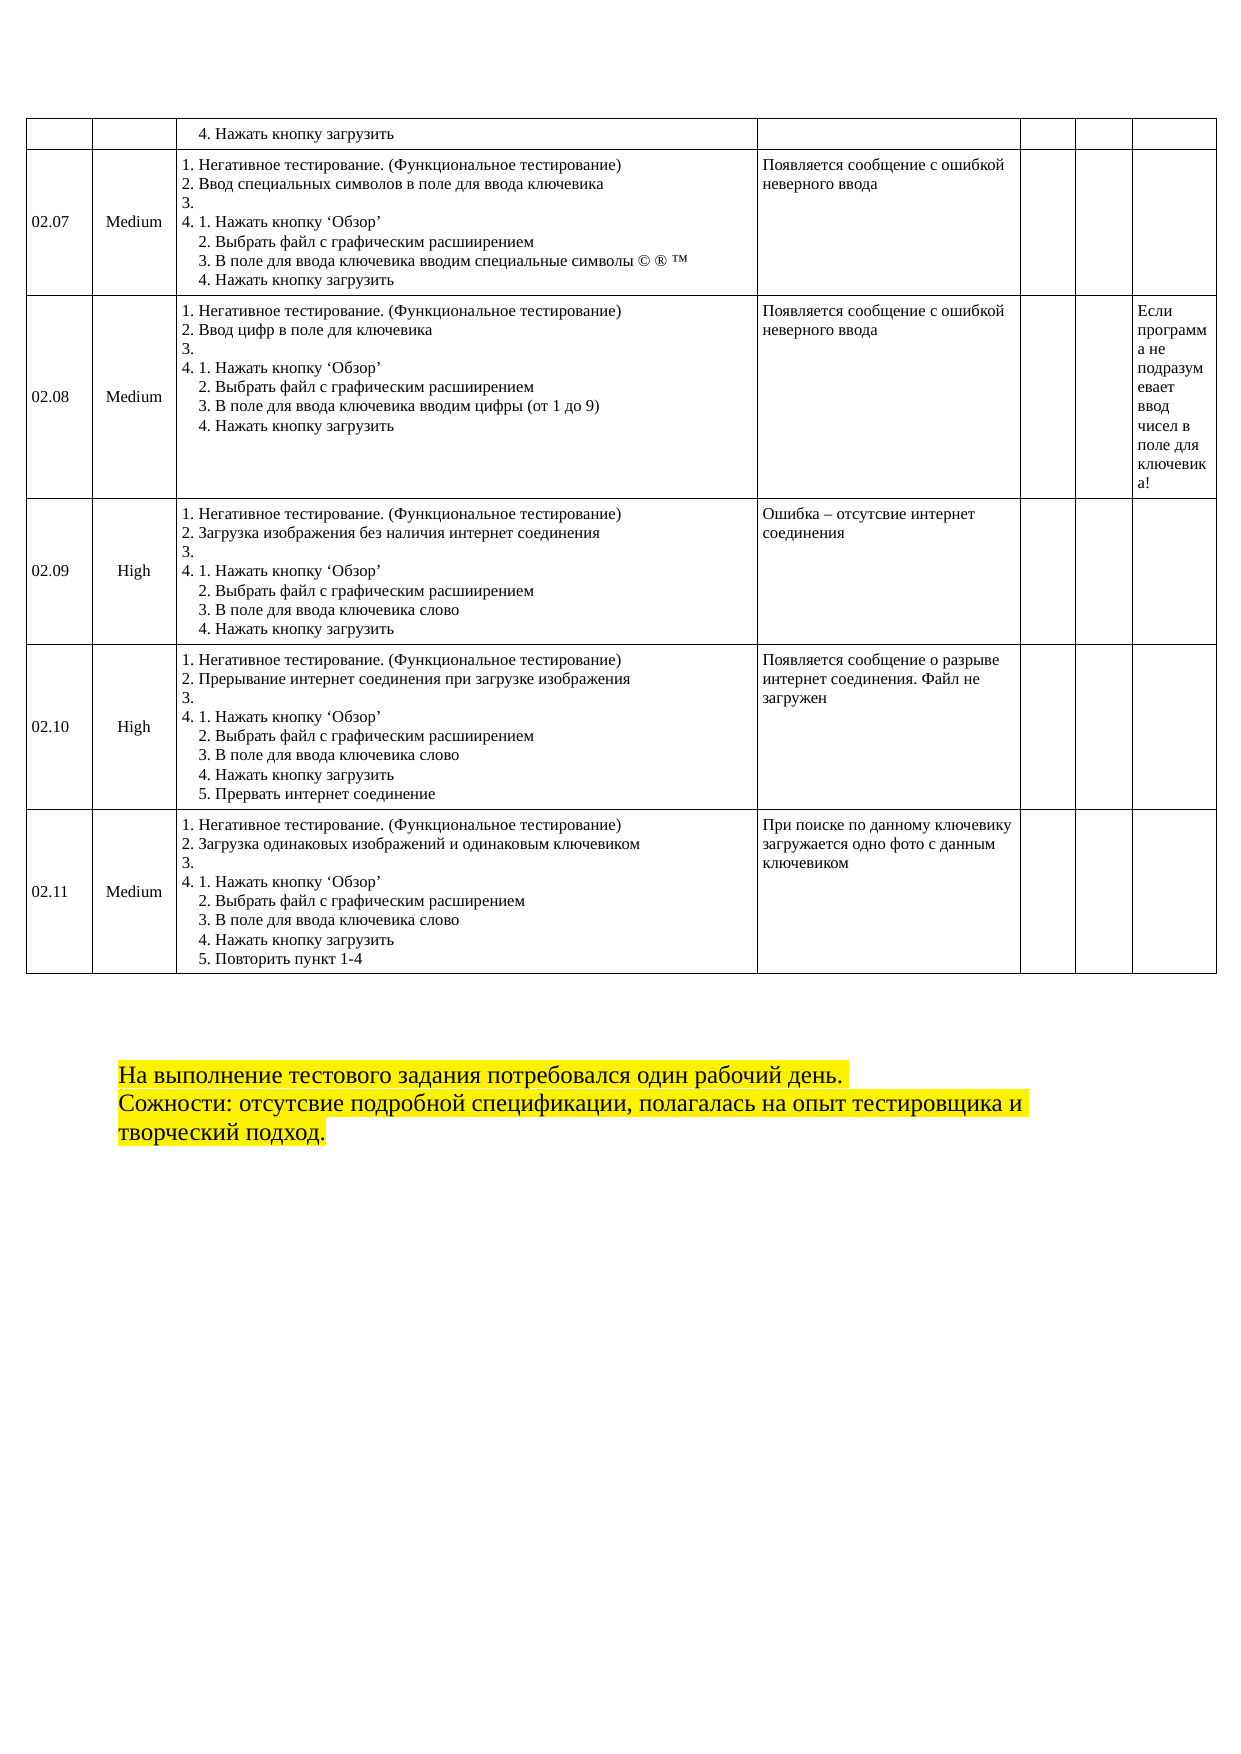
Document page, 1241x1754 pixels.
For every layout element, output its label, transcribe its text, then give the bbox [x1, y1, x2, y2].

table_cell Появляется сообщение с ошибкой неверного ввода [758, 296, 1020, 498]
table_cell 1. Негативное тестирование. (Функциональное тестирование) 2. Прерывание интернет соединения при загрузке изображения 3. 4. 1. Нажать кнопку ‘Обзор’ 2. Выбрать файл с графическим расшиирением 3. В поле для ввода ключевика слово 4. Нажать кнопку загрузить 5. Прервать интернет соединение [177, 645, 757, 808]
table_cell [1021, 296, 1075, 498]
table_cell 1. Негативное тестирование. (Функциональное тестирование) 2. Ввод цифр в поле для ключевика 3. 4. 1. Нажать кнопку ‘Обзор’ 2. Выбрать файл с графическим расшиирением 3. В поле для ввода ключевика вводим цифры (от 1 до 9) 4. Нажать кнопку загрузить [177, 296, 757, 498]
table_cell [1021, 645, 1075, 808]
table_cell [1133, 810, 1216, 973]
table_cell [27, 119, 92, 149]
table_cell [1076, 645, 1132, 808]
table_cell Medium [93, 150, 176, 294]
table_cell Появляется сообщение о разрыве интернет соединения. Файл не загружен [758, 645, 1020, 808]
table_cell Если программа не подразумевает ввод чисел в поле для ключевика! [1133, 296, 1216, 498]
table_cell High [93, 499, 176, 643]
table_cell [1076, 499, 1132, 643]
table_cell Medium [93, 810, 176, 973]
table_cell 02.07 [27, 150, 92, 294]
table_cell 1. Негативное тестирование. (Функциональное тестирование) 2. Ввод специальных символов в поле для ввода ключевика 3. 4. 1. Нажать кнопку ‘Обзор’ 2. Выбрать файл с графическим расшиирением 3. В поле для ввода ключевика вводим специальные символы © ® ™ 4. Нажать кнопку загрузить [177, 150, 757, 294]
table_cell [1076, 150, 1132, 294]
table_cell [1133, 150, 1216, 294]
table_cell 4. Нажать кнопку загрузить [177, 119, 757, 149]
table_cell 02.08 [27, 296, 92, 498]
table_cell [1133, 119, 1216, 149]
table_cell 1. Негативное тестирование. (Функциональное тестирование) 2. Загрузка одинаковых изображений и одинаковым ключевиком 3. 4. 1. Нажать кнопку ‘Обзор’ 2. Выбрать файл с графическим расширением 3. В поле для ввода ключевика слово 4. Нажать кнопку загрузить 5. Повторить пункт 1-4 [177, 810, 757, 973]
table_cell При поиске по данному ключевику загружается одно фото с данным ключевиком [758, 810, 1020, 973]
table_cell [1076, 119, 1132, 149]
table_cell 02.10 [27, 645, 92, 808]
table_cell Появляется сообщение с ошибкой неверного ввода [758, 150, 1020, 294]
table_cell [1021, 150, 1075, 294]
table_cell [758, 119, 1020, 149]
table_cell [1076, 296, 1132, 498]
table_cell [1021, 810, 1075, 973]
table_cell 02.09 [27, 499, 92, 643]
table_cell Ошибка – отсутсвие интернет соединения [758, 499, 1020, 643]
table_cell [1021, 499, 1075, 643]
table_cell [1021, 119, 1075, 149]
table_cell Medium [93, 296, 176, 498]
table_cell 02.11 [27, 810, 92, 973]
text На выполнение тестового задания потребовался один рабочий день. Сожности: отсутсвие подробной спецификации, полагалась на опыт тестировщика и творческий подход. [118, 1060, 1122, 1146]
table_cell [1076, 810, 1132, 973]
table_cell [93, 119, 176, 149]
table_cell [1133, 499, 1216, 643]
table_cell 1. Негативное тестирование. (Функциональное тестирование) 2. Загрузка изображения без наличия интернет соединения 3. 4. 1. Нажать кнопку ‘Обзор’ 2. Выбрать файл с графическим расшиирением 3. В поле для ввода ключевика слово 4. Нажать кнопку загрузить [177, 499, 757, 643]
table_cell [1133, 645, 1216, 808]
table_cell High [93, 645, 176, 808]
